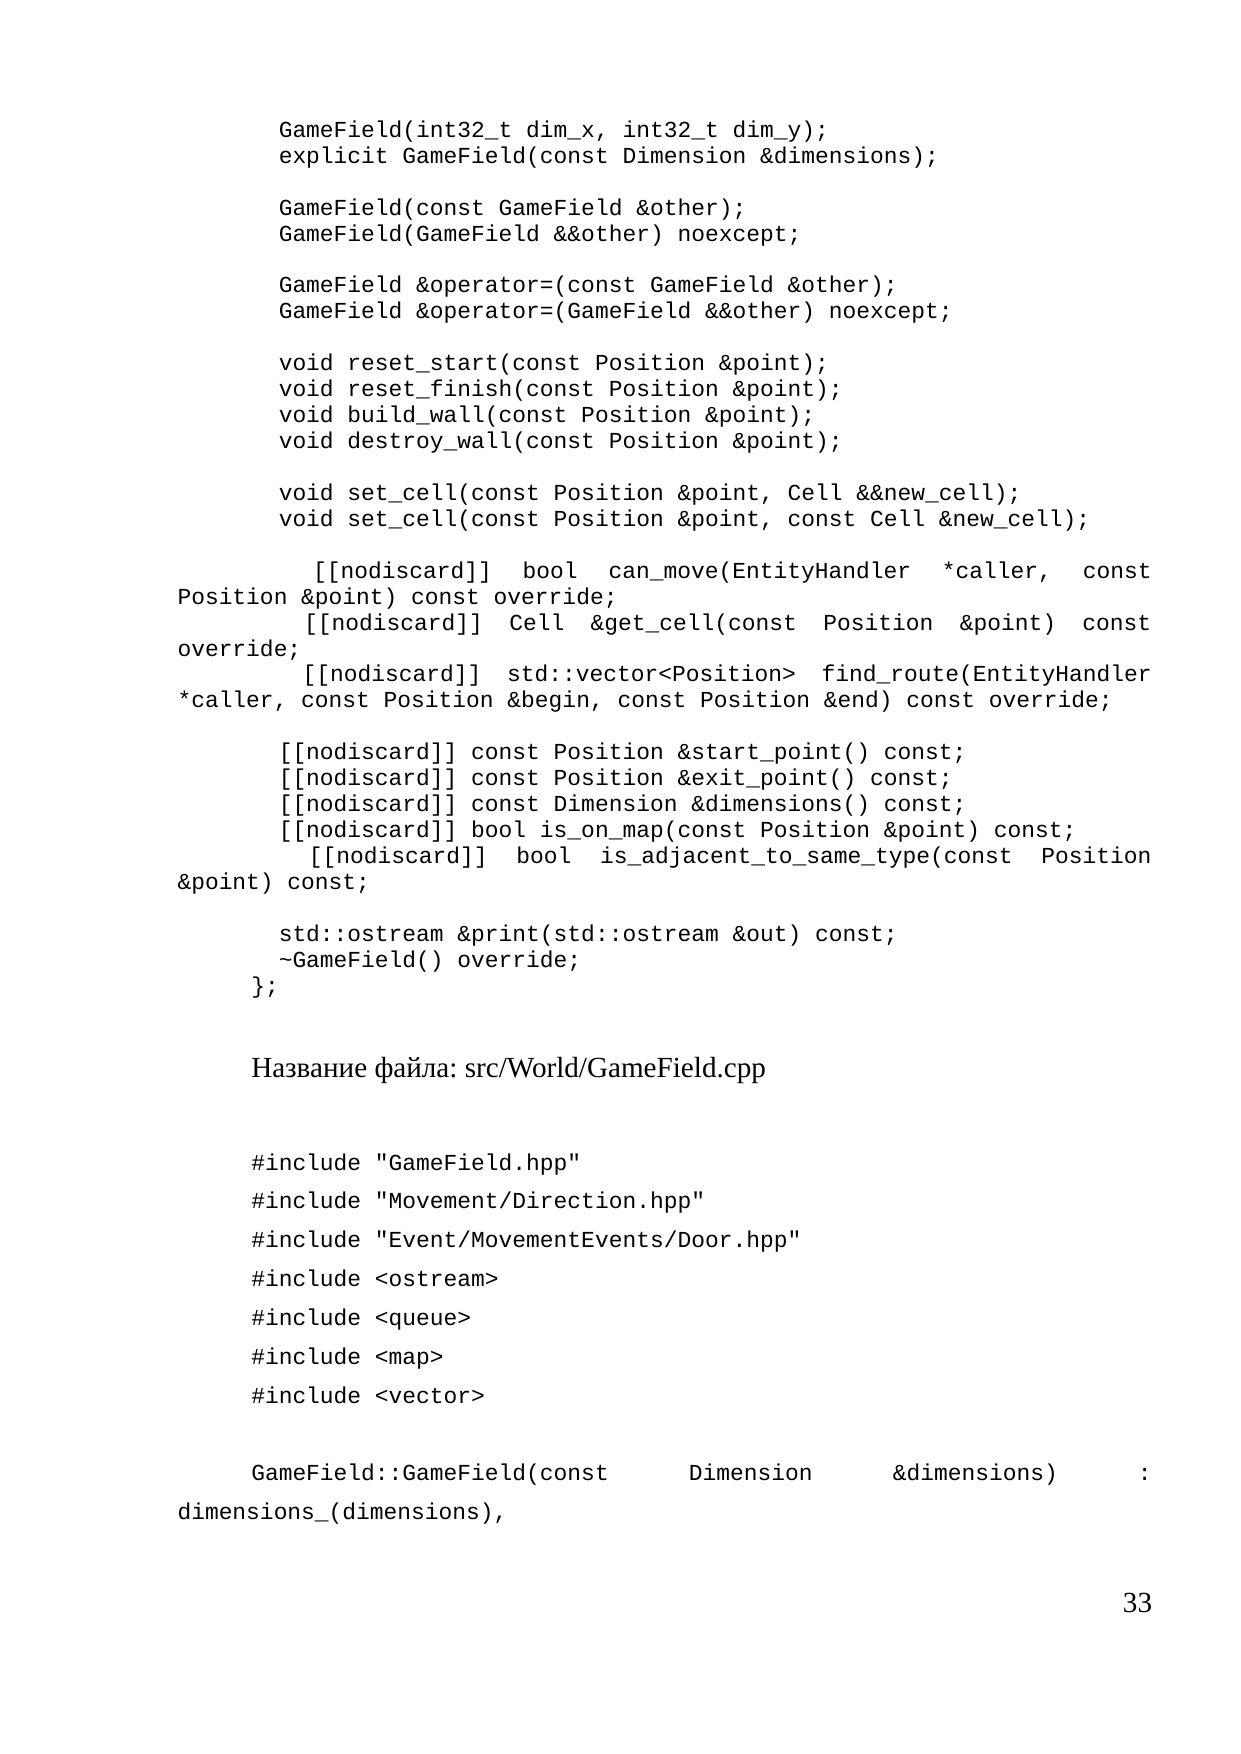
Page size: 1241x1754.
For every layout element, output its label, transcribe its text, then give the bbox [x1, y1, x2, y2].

text explicit GameField(const Dimension &dimensions); [177, 144, 1152, 170]
text #include <vector> [177, 1384, 1152, 1410]
text #include <map> [177, 1345, 1152, 1371]
text [[nodiscard]] const Position &exit_point() const; [177, 767, 1152, 792]
text ~GameField() override; [177, 948, 1152, 974]
text GameField(int32_t dim_x, int32_t dim_y); [177, 118, 1152, 144]
text Название файла: src/World/GameField.cpp [177, 1050, 1152, 1084]
text GameField(const GameField &other); [177, 196, 1152, 222]
text GameField(GameField &&other) noexcept; [177, 222, 1152, 248]
text #include <ostream> [177, 1267, 1152, 1293]
text GameField::GameField(const Dimension &dimensions) : dimensions_(dimensions), [177, 1462, 1152, 1527]
text [[nodiscard]] bool is_on_map(const Position &point) const; [177, 818, 1152, 844]
text void reset_finish(const Position &point); [177, 377, 1152, 403]
text std::ostream &print(std::ostream &out) const; [177, 922, 1152, 948]
text void set_cell(const Position &point, const Cell &new_cell); [177, 507, 1152, 533]
text #include <queue> [177, 1306, 1152, 1332]
text void build_wall(const Position &point); [177, 403, 1152, 429]
text void set_cell(const Position &point, Cell &&new_cell); [177, 481, 1152, 507]
text void reset_start(const Position &point); [177, 352, 1152, 377]
text }; [177, 974, 1152, 1000]
text [[nodiscard]] const Position &start_point() const; [177, 741, 1152, 767]
text [[nodiscard]] bool is_adjacent_to_same_type(const Position &point) const; [177, 844, 1152, 896]
text #include "Movement/Direction.hpp" [177, 1190, 1152, 1216]
text [[nodiscard]] const Dimension &dimensions() const; [177, 792, 1152, 818]
text [[nodiscard]] Cell &get_cell(const Position &point) const override; [177, 611, 1152, 663]
text void destroy_wall(const Position &point); [177, 429, 1152, 455]
text GameField &operator=(const GameField &other); [177, 274, 1152, 300]
text [[nodiscard]] bool can_move(EntityHandler *caller, const Position &point) const override; [177, 559, 1152, 611]
text GameField &operator=(GameField &&other) noexcept; [177, 300, 1152, 326]
text #include "GameField.hpp" [177, 1151, 1152, 1177]
text #include "Event/MovementEvents/Door.hpp" [177, 1229, 1152, 1254]
text [[nodiscard]] std::vector<Position> find_route(EntityHandler *caller, const Position &begin, const Position &end) const override; [177, 663, 1152, 715]
